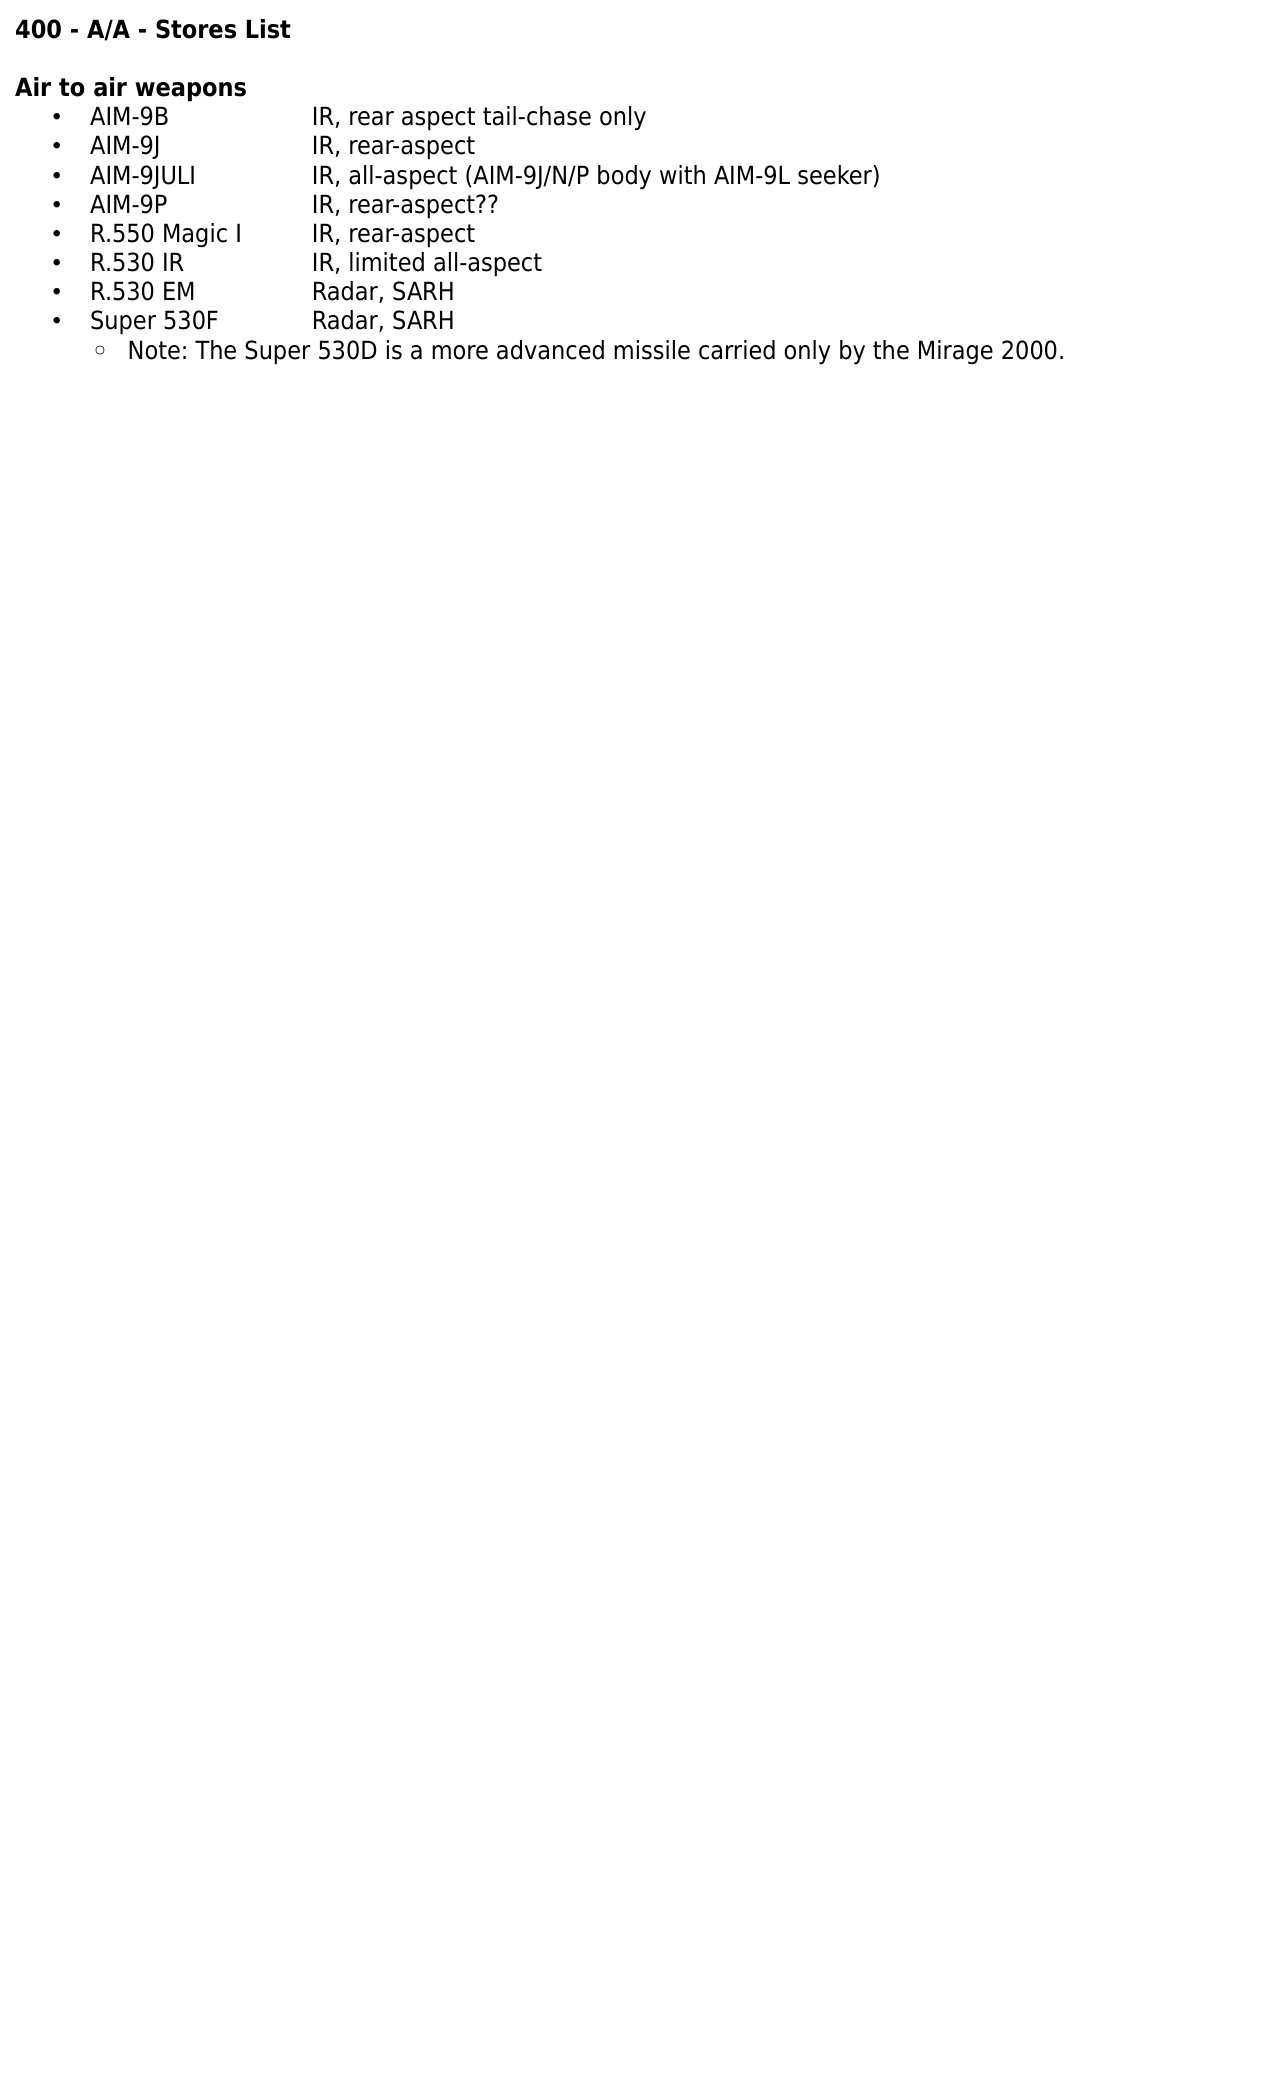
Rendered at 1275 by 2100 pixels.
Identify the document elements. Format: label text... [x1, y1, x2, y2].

list Note: The Super 530D is a more advanced missile carried only by the Mirage 2000. [90, 336, 1260, 365]
list AIM-9B IR, rear aspect tail-chase only [52, 102, 1260, 132]
list R.530 IR IR, limited all-aspect [52, 248, 1260, 277]
list R.550 Magic I IR, rear-aspect [52, 219, 1260, 248]
list AIM-9J IR, rear-aspect [52, 132, 1260, 161]
text Air to air weapons [15, 73, 1260, 102]
list R.530 EM Radar, SARH [52, 277, 1260, 307]
list AIM-9JULI IR, all-aspect (AIM-9J/N/P body with AIM-9L seeker) [52, 161, 1260, 190]
text 400 - A/A - Stores List [15, 15, 1260, 44]
list Super 530F Radar, SARH [52, 307, 1260, 336]
list AIM-9P IR, rear-aspect?? [52, 190, 1260, 219]
